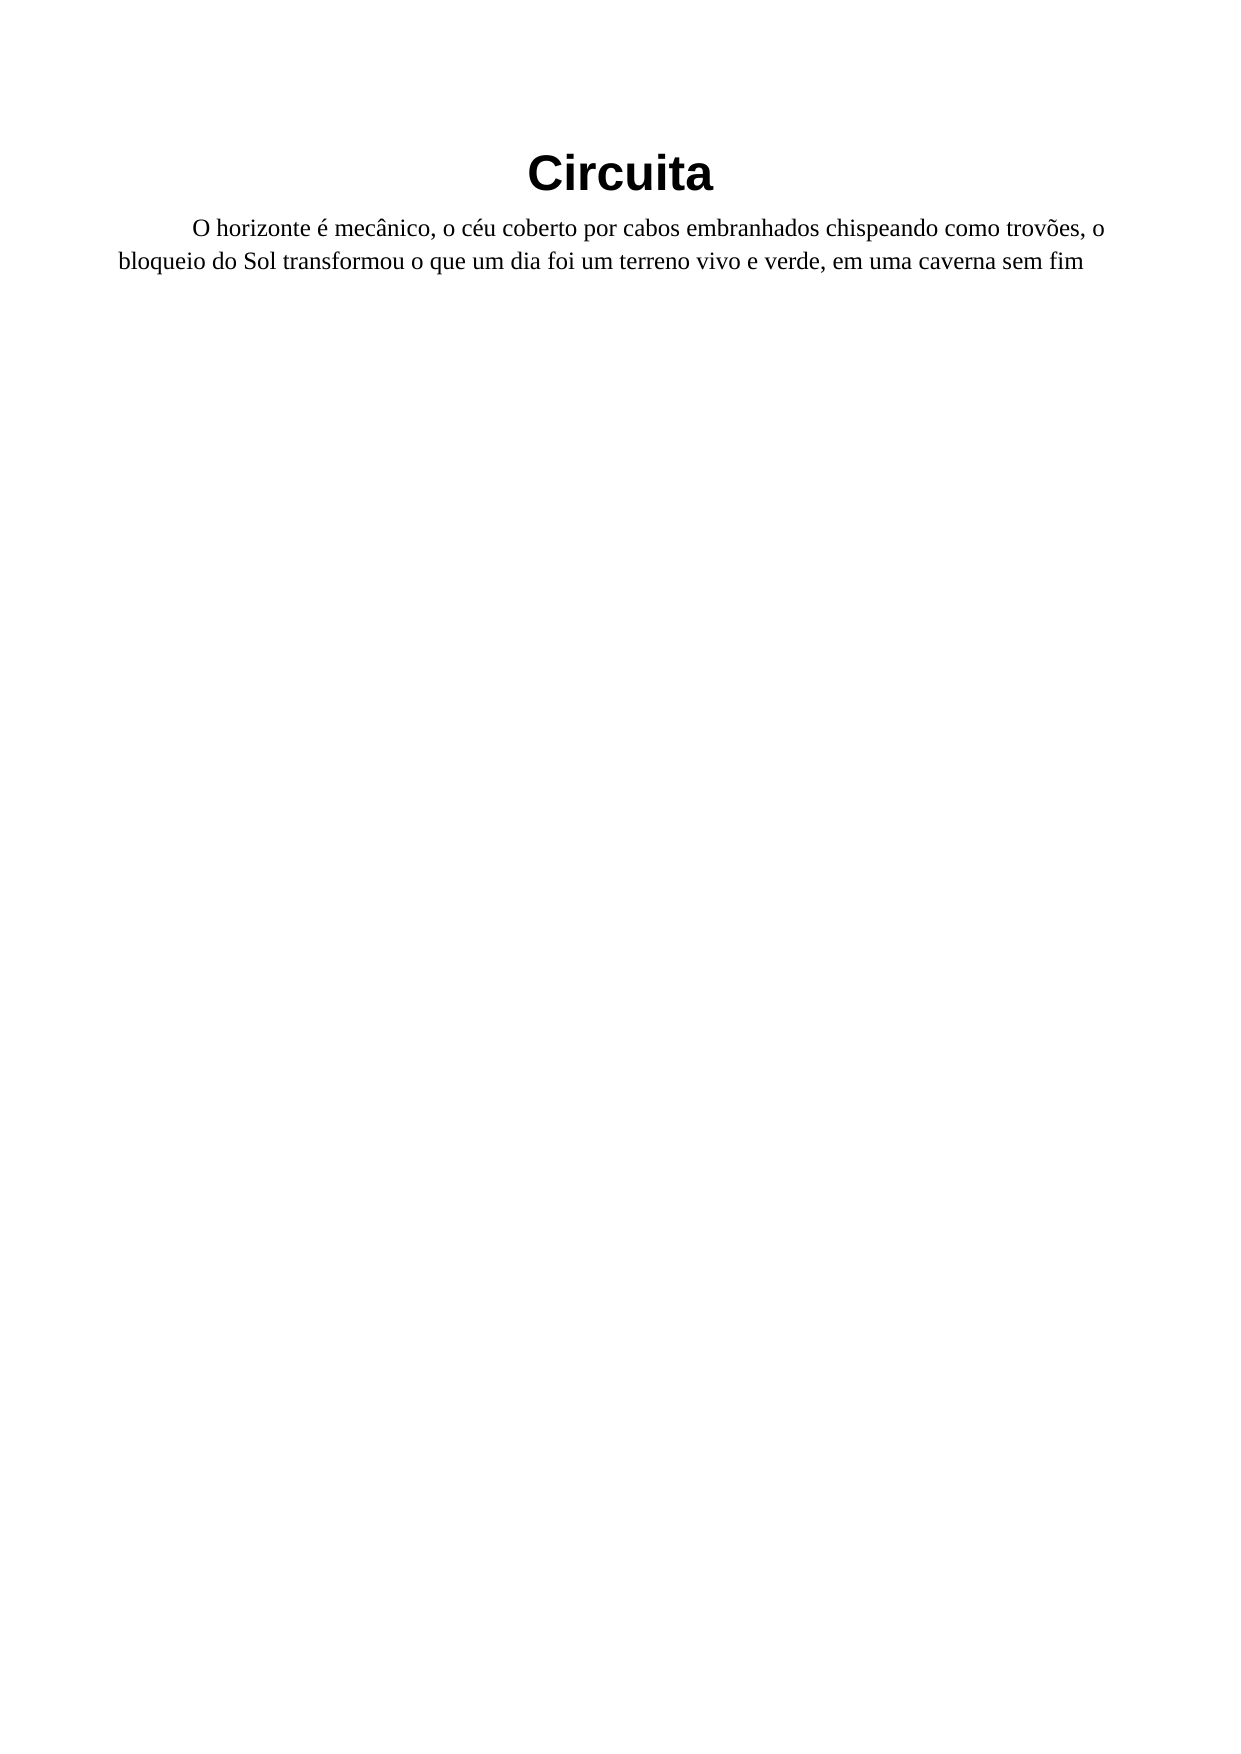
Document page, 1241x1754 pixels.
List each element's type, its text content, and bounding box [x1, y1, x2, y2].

title Circuita [118, 143, 1122, 201]
text O horizonte é mecânico, o céu coberto por cabos embranhados chispeando como trovões, o bloqueio do Sol transformou o que um dia foi um terreno vivo e verde, em uma caverna sem fim [118, 213, 1122, 275]
